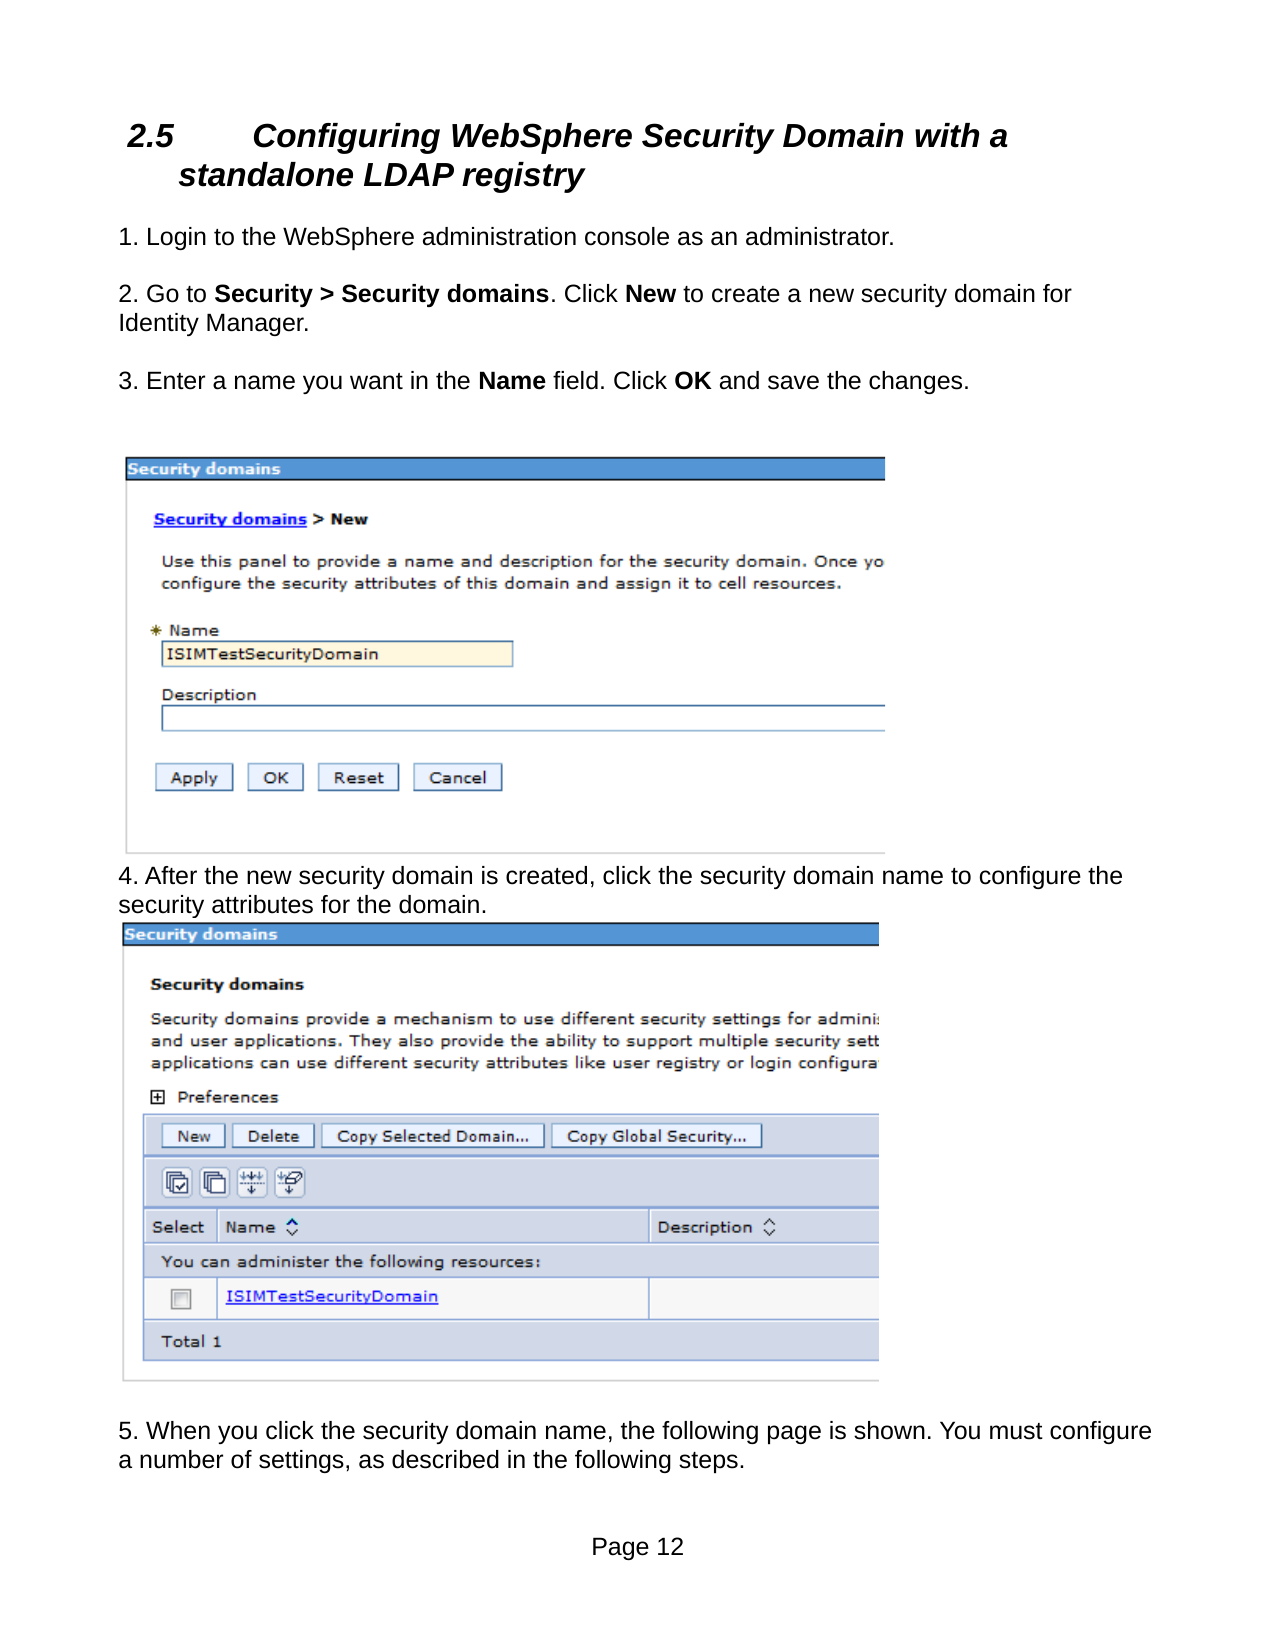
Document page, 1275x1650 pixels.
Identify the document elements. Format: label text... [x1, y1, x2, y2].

text 5. When you click the security domain name, the following page is shown. You must configure a number of settings, as described in the following steps. [118, 1416, 1157, 1474]
text 3. Enter a name you want in the Name field. Click OK and save the changes. [118, 366, 1157, 394]
text 2. Go to Security > Security domains. Click New to create a new security domain for Identity Manager. [118, 279, 1157, 337]
text 4. After the new security domain is created, click the security domain name to configure the security attributes for the domain. [118, 498, 1157, 919]
text 1. Login to the WebSphere administration console as an administrator. [118, 222, 1157, 251]
subtitle Configuring WebSphere Security Domain with a standalone LDAP registry [118, 116, 1157, 193]
